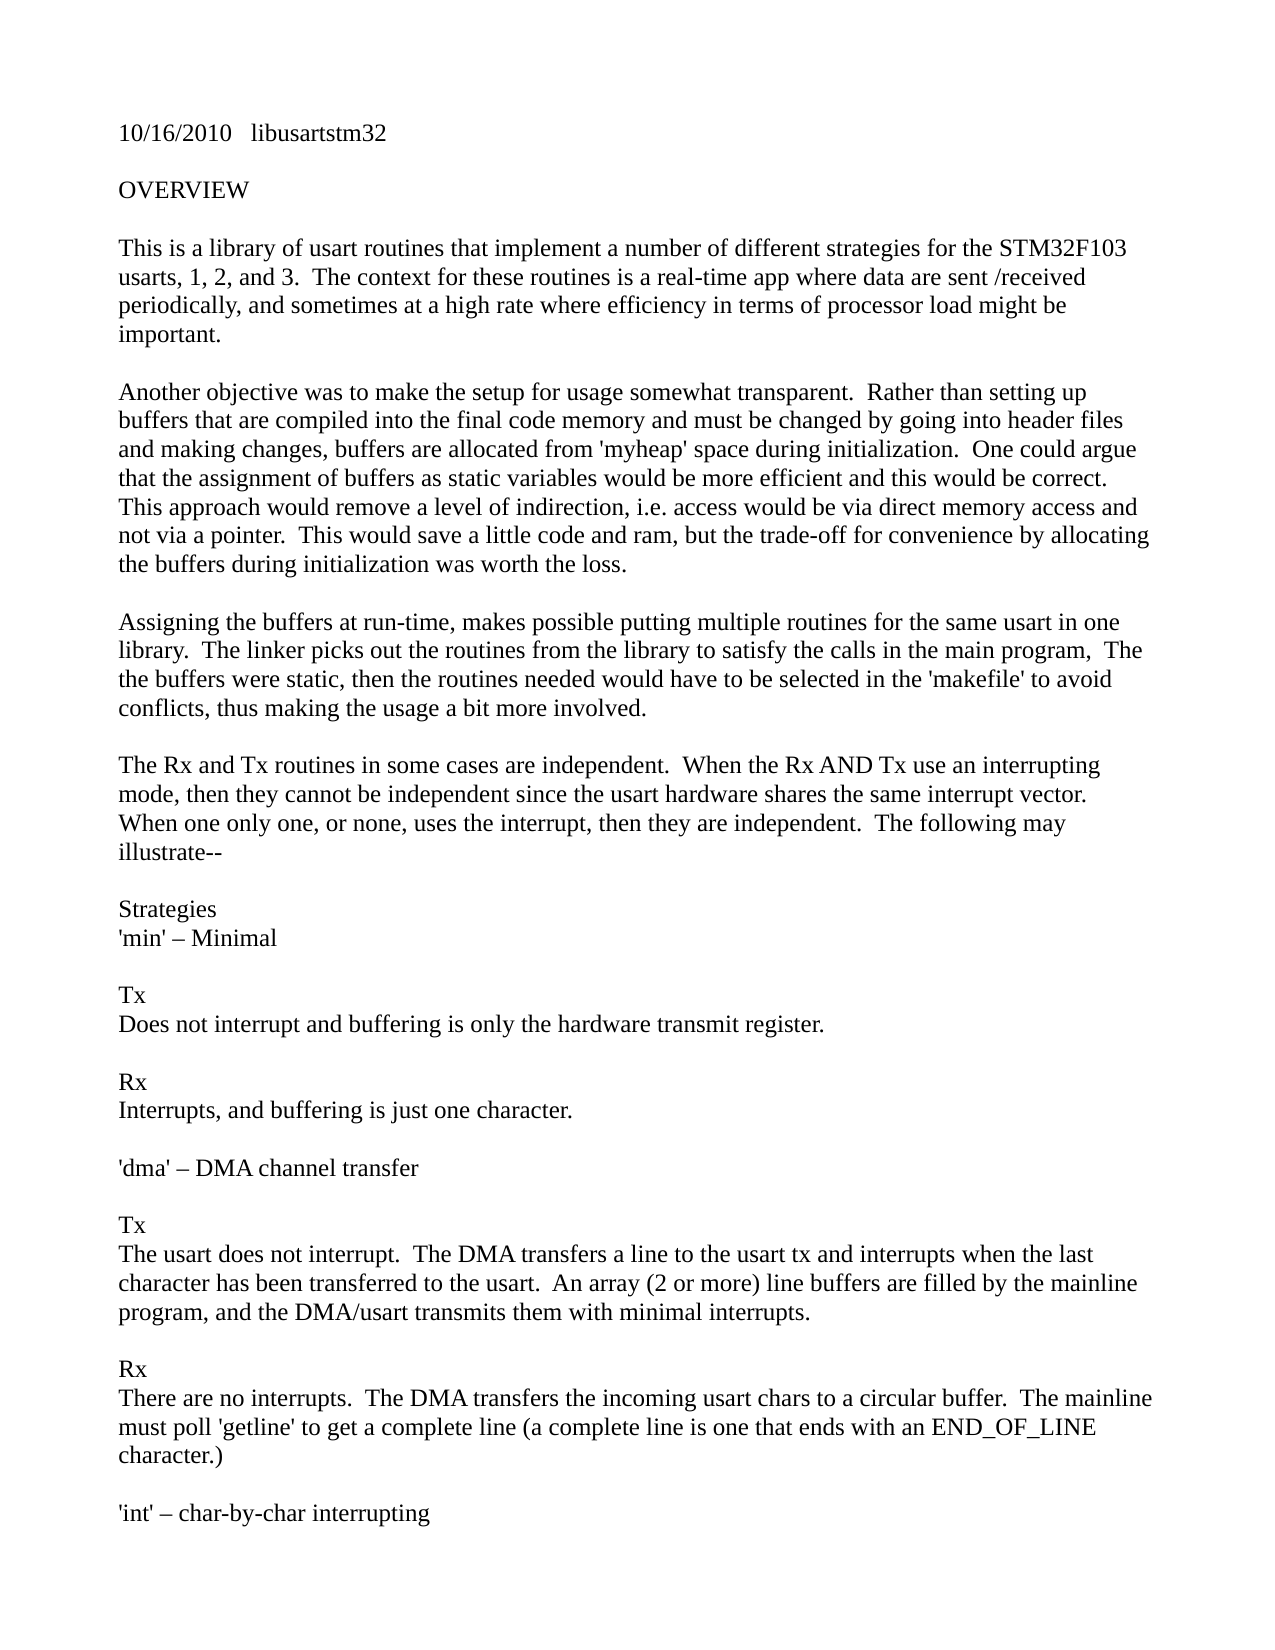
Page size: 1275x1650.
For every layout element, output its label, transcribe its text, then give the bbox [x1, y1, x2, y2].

text Rx [118, 1067, 1157, 1096]
text Another objective was to make the setup for usage somewhat transparent. Rather than setting up buffers that are compiled into the final code memory and must be changed by going into header files and making changes, buffers are allocated from 'myheap' space during initialization. One could argue that the assignment of buffers as static variables would be more efficient and this would be correct. This approach would remove a level of indirection, i.e. access would be via direct memory access and not via a pointer. This would save a little code and ram, but the trade-off for convenience by allocating the buffers during initialization was worth the loss. [118, 377, 1157, 578]
text The usart does not interrupt. The DMA transfers a line to the usart tx and interrupts when the last character has been transferred to the usart. An array (2 or more) line buffers are filled by the mainline program, and the DMA/usart transmits them with minimal interrupts. [118, 1239, 1157, 1326]
text 10/16/2010 libusartstm32 [118, 118, 1157, 147]
text This is a library of usart routines that implement a number of different strategies for the STM32F103 usarts, 1, 2, and 3. The context for these routines is a real-time app where data are sent /received periodically, and sometimes at a high rate where efficiency in terms of processor load might be important. [118, 233, 1157, 348]
text There are no interrupts. The DMA transfers the incoming usart chars to a circular buffer. The mainline must poll 'getline' to get a complete line (a complete line is one that ends with an END_OF_LINE character.) [118, 1383, 1157, 1469]
text Assigning the buffers at run-time, makes possible putting multiple routines for the same usart in one library. The linker picks out the routines from the library to satisfy the calls in the main program, The the buffers were static, then the routines needed would have to be selected in the 'makefile' to avoid conflicts, thus making the usage a bit more involved. [118, 607, 1157, 722]
text Does not interrupt and buffering is only the hardware transmit register. [118, 1009, 1157, 1038]
text The Rx and Tx routines in some cases are independent. When the Rx AND Tx use an interrupting mode, then they cannot be independent since the usart hardware shares the same interrupt vector. When one only one, or none, uses the interrupt, then they are independent. The following may illustrate-- [118, 751, 1157, 866]
text Tx [118, 981, 1157, 1009]
text 'dma' – DMA channel transfer [118, 1153, 1157, 1182]
text 'int' – char-by-char interrupting [118, 1498, 1157, 1527]
text Rx [118, 1354, 1157, 1383]
text Interrupts, and buffering is just one character. [118, 1096, 1157, 1124]
text Tx [118, 1211, 1157, 1239]
text Strategies [118, 894, 1157, 923]
text OVERVIEW [118, 176, 1157, 204]
text 'min' – Minimal [118, 923, 1157, 952]
